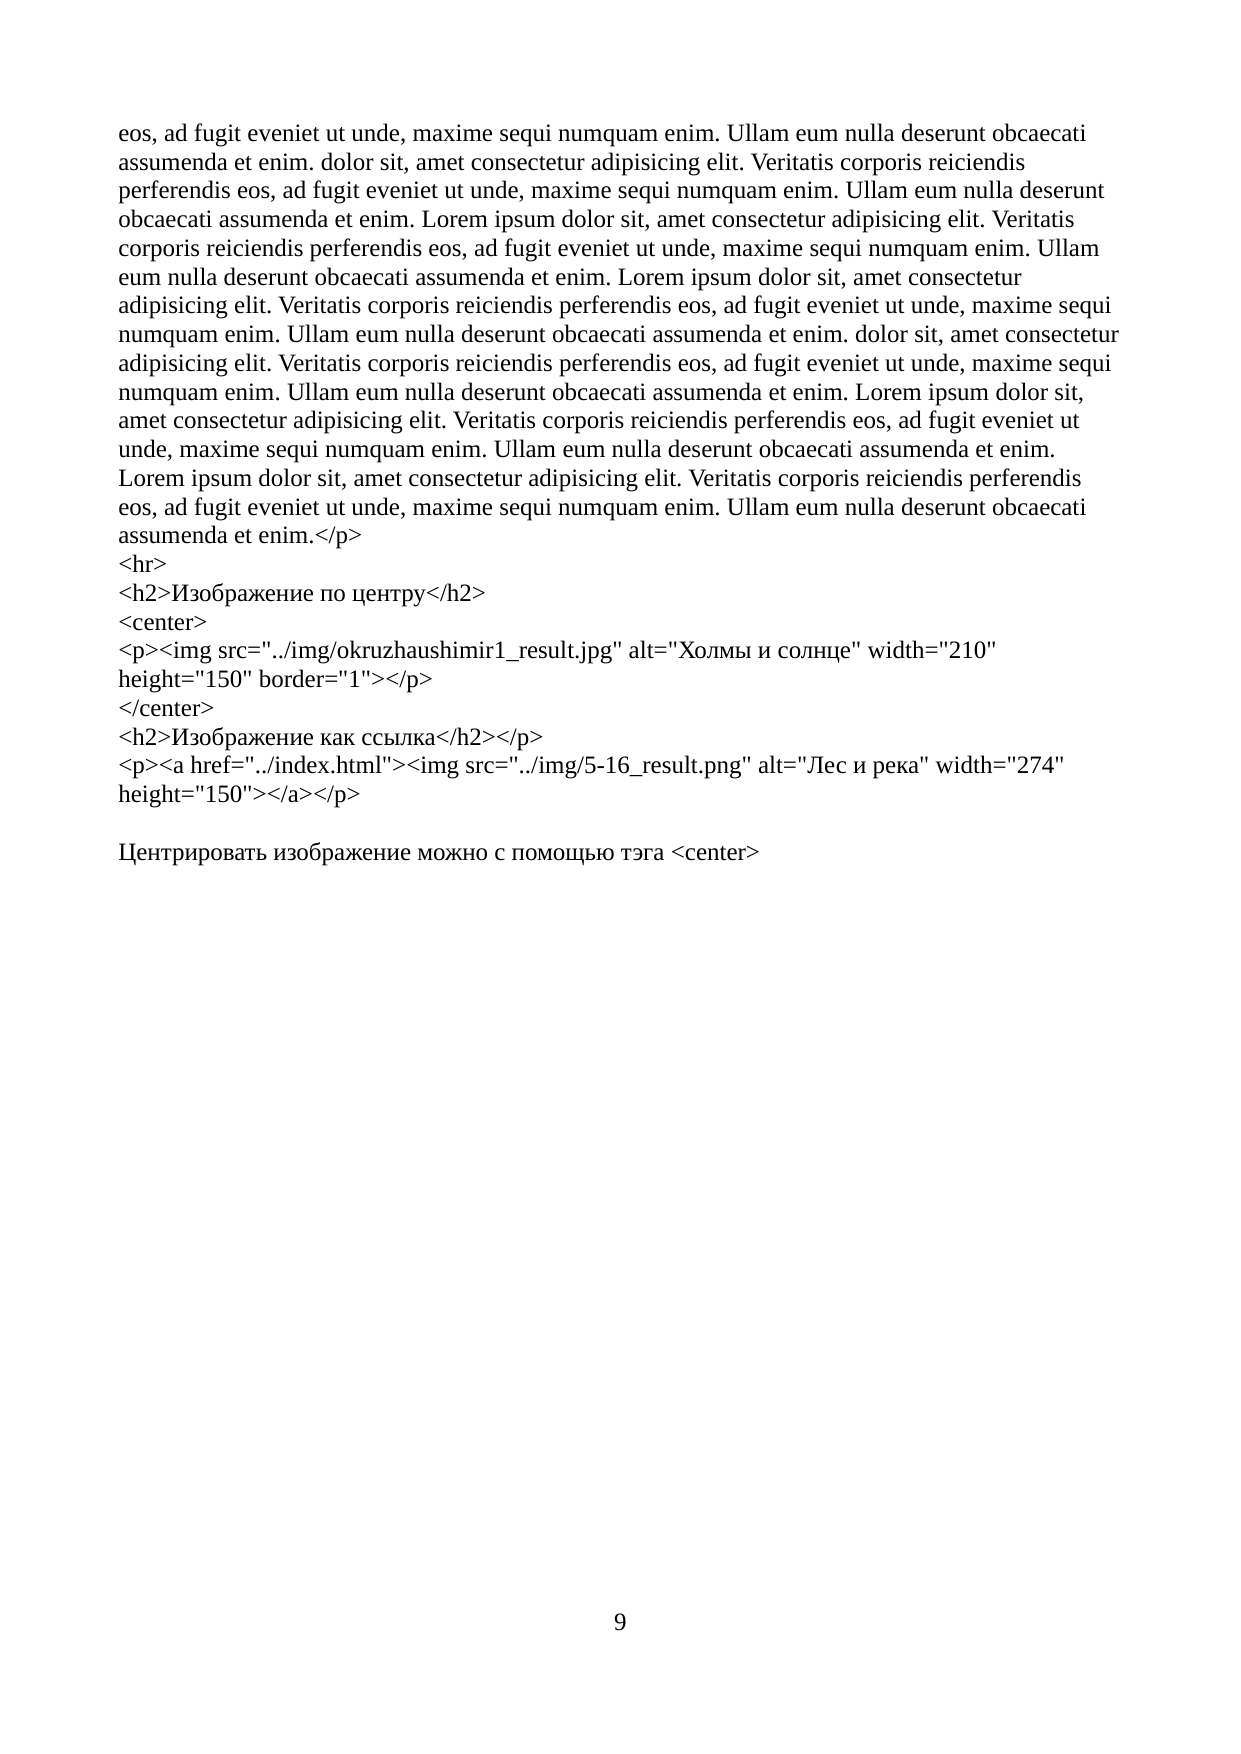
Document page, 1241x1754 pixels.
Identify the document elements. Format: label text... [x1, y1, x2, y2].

text </center> [118, 693, 1122, 722]
text <p><a href="../index.html"><img src="../img/5-16_result.png" alt="Лес и река" width="274" height="150"></a></p> [118, 751, 1122, 808]
text <h2>Изображение как ссылка</h2></p> [118, 722, 1122, 751]
text <center> [118, 607, 1122, 636]
text Центрировать изображение можно с помощью тэга <center> [118, 837, 1122, 866]
text <hr> [118, 549, 1122, 578]
text <h2>Изображение по центру</h2> [118, 578, 1122, 607]
text eos, ad fugit eveniet ut unde, maxime sequi numquam enim. Ullam eum nulla deserunt obcaecati assumenda et enim. dolor sit, amet consectetur adipisicing elit. Veritatis corporis reiciendis perferendis eos, ad fugit eveniet ut unde, maxime sequi numquam enim. Ullam eum nulla deserunt obcaecati assumenda et enim. Lorem ipsum dolor sit, amet consectetur adipisicing elit. Veritatis corporis reiciendis perferendis eos, ad fugit eveniet ut unde, maxime sequi numquam enim. Ullam eum nulla deserunt obcaecati assumenda et enim. Lorem ipsum dolor sit, amet consectetur adipisicing elit. Veritatis corporis reiciendis perferendis eos, ad fugit eveniet ut unde, maxime sequi numquam enim. Ullam eum nulla deserunt obcaecati assumenda et enim. dolor sit, amet consectetur adipisicing elit. Veritatis corporis reiciendis perferendis eos, ad fugit eveniet ut unde, maxime sequi numquam enim. Ullam eum nulla deserunt obcaecati assumenda et enim. Lorem ipsum dolor sit, amet consectetur adipisicing elit. Veritatis corporis reiciendis perferendis eos, ad fugit eveniet ut unde, maxime sequi numquam enim. Ullam eum nulla deserunt obcaecati assumenda et enim. Lorem ipsum dolor sit, amet consectetur adipisicing elit. Veritatis corporis reiciendis perferendis eos, ad fugit eveniet ut unde, maxime sequi numquam enim. Ullam eum nulla deserunt obcaecati assumenda et enim.</p> [118, 118, 1122, 549]
text <p><img src="../img/okruzhaushimir1_result.jpg" alt="Холмы и солнце" width="210" height="150" border="1"></p> [118, 636, 1122, 693]
